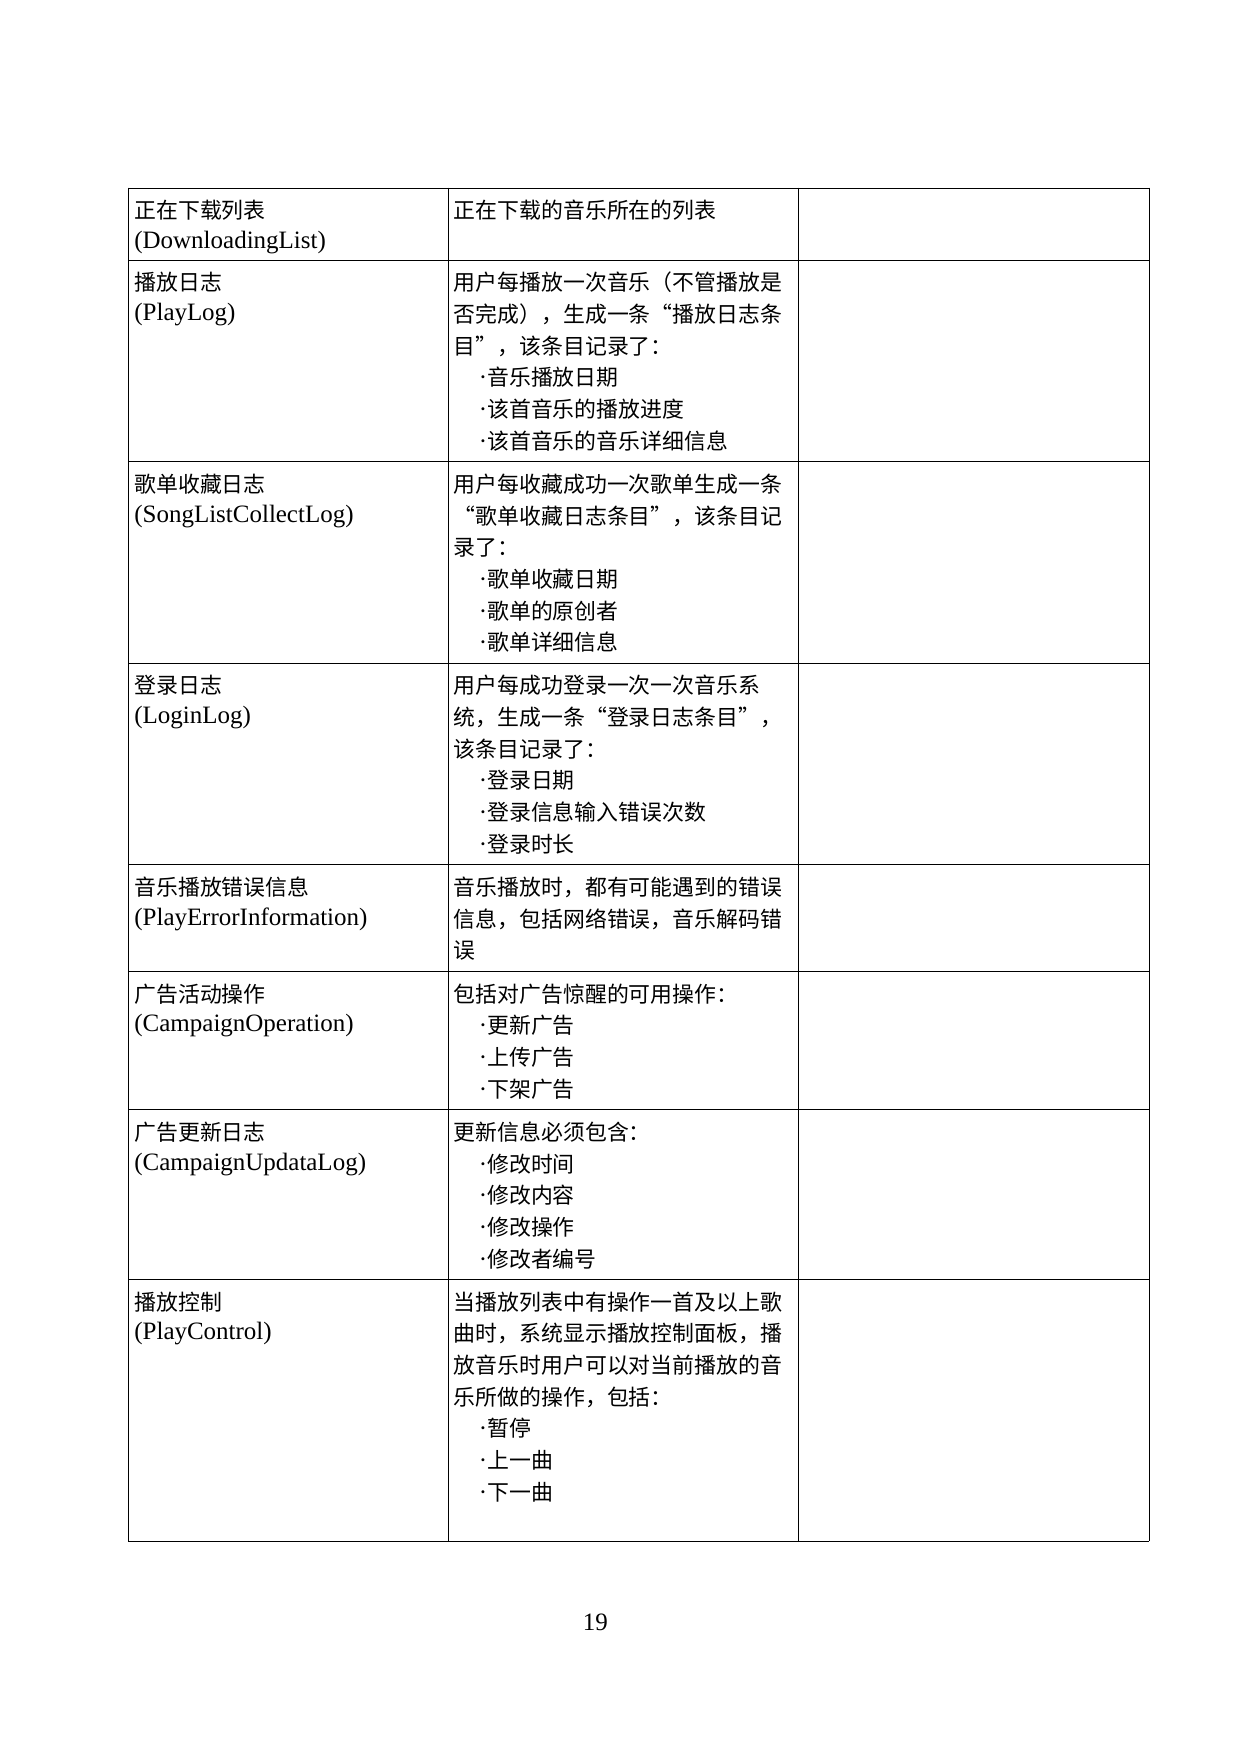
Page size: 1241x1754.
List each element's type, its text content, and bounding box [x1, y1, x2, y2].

table_cell 包括对广告惊醒的可用操作： ·更新广告 ·上传广告 ·下架广告 [449, 972, 798, 1109]
table_cell [799, 189, 1149, 259]
table_cell 音乐播放错误信息 (PlayErrorInformation) [129, 865, 448, 971]
table_cell 播放控制 (PlayControl) [129, 1280, 448, 1541]
table_cell [799, 1110, 1149, 1279]
table_cell [799, 664, 1149, 864]
table_cell 用户每收藏成功一次歌单生成一条“歌单收藏日志条目”，该条目记录了： ·歌单收藏日期 ·歌单的原创者 ·歌单详细信息 [449, 462, 798, 663]
table_cell 播放日志 (PlayLog) [129, 261, 448, 461]
table_cell 用户每成功登录一次一次音乐系统，生成一条“登录日志条目”，该条目记录了： ·登录日期 ·登录信息输入错误次数 ·登录时长 [449, 664, 798, 864]
table_cell 当播放列表中有操作一首及以上歌曲时，系统显示播放控制面板，播放音乐时用户可以对当前播放的音乐所做的操作，包括： ·暂停 ·上一曲 ·下一曲 [449, 1280, 798, 1541]
table_cell [799, 865, 1149, 971]
table_cell 歌单收藏日志 (SongListCollectLog) [129, 462, 448, 663]
table_cell 登录日志 (LoginLog) [129, 664, 448, 864]
table_cell [799, 1280, 1149, 1541]
table_cell [799, 462, 1149, 663]
table_cell 用户每播放一次音乐（不管播放是否完成），生成一条“播放日志条目”，该条目记录了： ·音乐播放日期 ·该首音乐的播放进度 ·该首音乐的音乐详细信息 [449, 261, 798, 461]
table_cell [799, 261, 1149, 461]
table_cell 更新信息必须包含： ·修改时间 ·修改内容 ·修改操作 ·修改者编号 [449, 1110, 798, 1279]
table_cell 音乐播放时，都有可能遇到的错误信息，包括网络错误，音乐解码错误 [449, 865, 798, 971]
table_cell 正在下载的音乐所在的列表 [449, 189, 798, 259]
table_cell 广告活动操作 (CampaignOperation) [129, 972, 448, 1109]
table_cell [799, 972, 1149, 1109]
table_cell 正在下载列表 (DownloadingList) [129, 189, 448, 259]
table_cell 广告更新日志 (CampaignUpdataLog) [129, 1110, 448, 1279]
